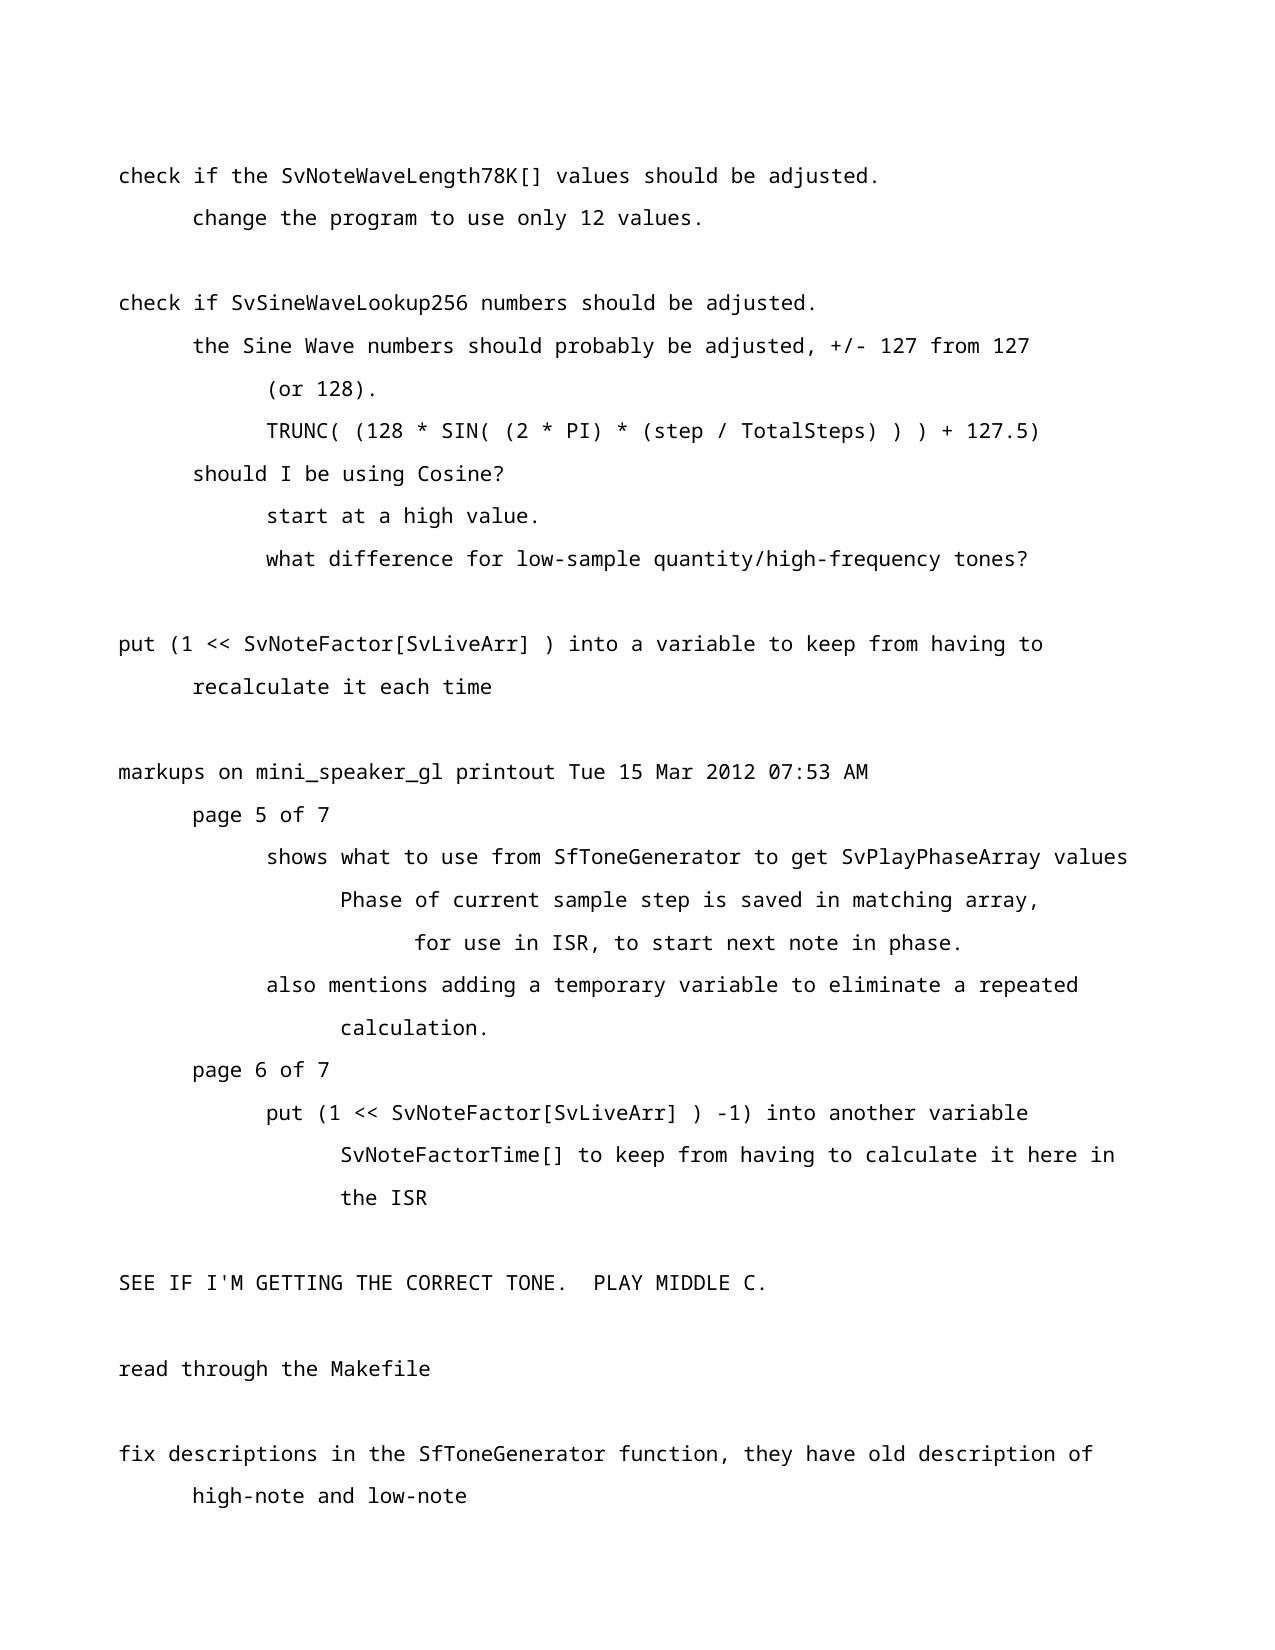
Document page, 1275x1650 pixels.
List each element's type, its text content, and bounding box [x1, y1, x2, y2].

text check if SvSineWaveLookup256 numbers should be adjusted. [118, 288, 1157, 317]
text Phase of current sample step is saved in matching array, [118, 885, 1157, 913]
text change the program to use only 12 values. [118, 203, 1157, 232]
text also mentions adding a temporary variable to eliminate a repeated [118, 970, 1157, 999]
text the Sine Wave numbers should probably be adjusted, +/- 127 from 127 [118, 331, 1157, 359]
text should I be using Cosine? [118, 459, 1157, 487]
text put (1 << SvNoteFactor[SvLiveArr] ) into a variable to keep from having to [118, 629, 1157, 658]
text check if the SvNoteWaveLength78K[] values should be adjusted. [118, 161, 1157, 189]
text TRUNC( (128 * SIN( (2 * PI) * (step / TotalSteps) ) ) + 127.5) [118, 416, 1157, 445]
text page 6 of 7 [118, 1055, 1157, 1084]
text put (1 << SvNoteFactor[SvLiveArr] ) -1) into another variable [118, 1098, 1157, 1126]
text markups on mini_speaker_gl printout Tue 15 Mar 2012 07:53 AM [118, 757, 1157, 786]
text the ISR [118, 1183, 1157, 1212]
text SEE IF I'M GETTING THE CORRECT TONE. PLAY MIDDLE C. [118, 1268, 1157, 1297]
text start at a high value. [118, 502, 1157, 530]
text calculation. [118, 1013, 1157, 1041]
text shows what to use from SfToneGenerator to get SvPlayPhaseArray values [118, 842, 1157, 871]
text read through the Makefile [118, 1354, 1157, 1382]
text for use in ISR, to start next note in phase. [118, 928, 1157, 956]
text recalculate it each time [118, 672, 1157, 700]
text (or 128). [118, 374, 1157, 402]
text SvNoteFactorTime[] to keep from having to calculate it here in [118, 1141, 1157, 1169]
text page 5 of 7 [118, 800, 1157, 828]
text what difference for low-sample quantity/high-frequency tones? [118, 544, 1157, 573]
text fix descriptions in the SfToneGenerator function, they have old description of [118, 1439, 1157, 1467]
text high-note and low-note [118, 1481, 1157, 1510]
